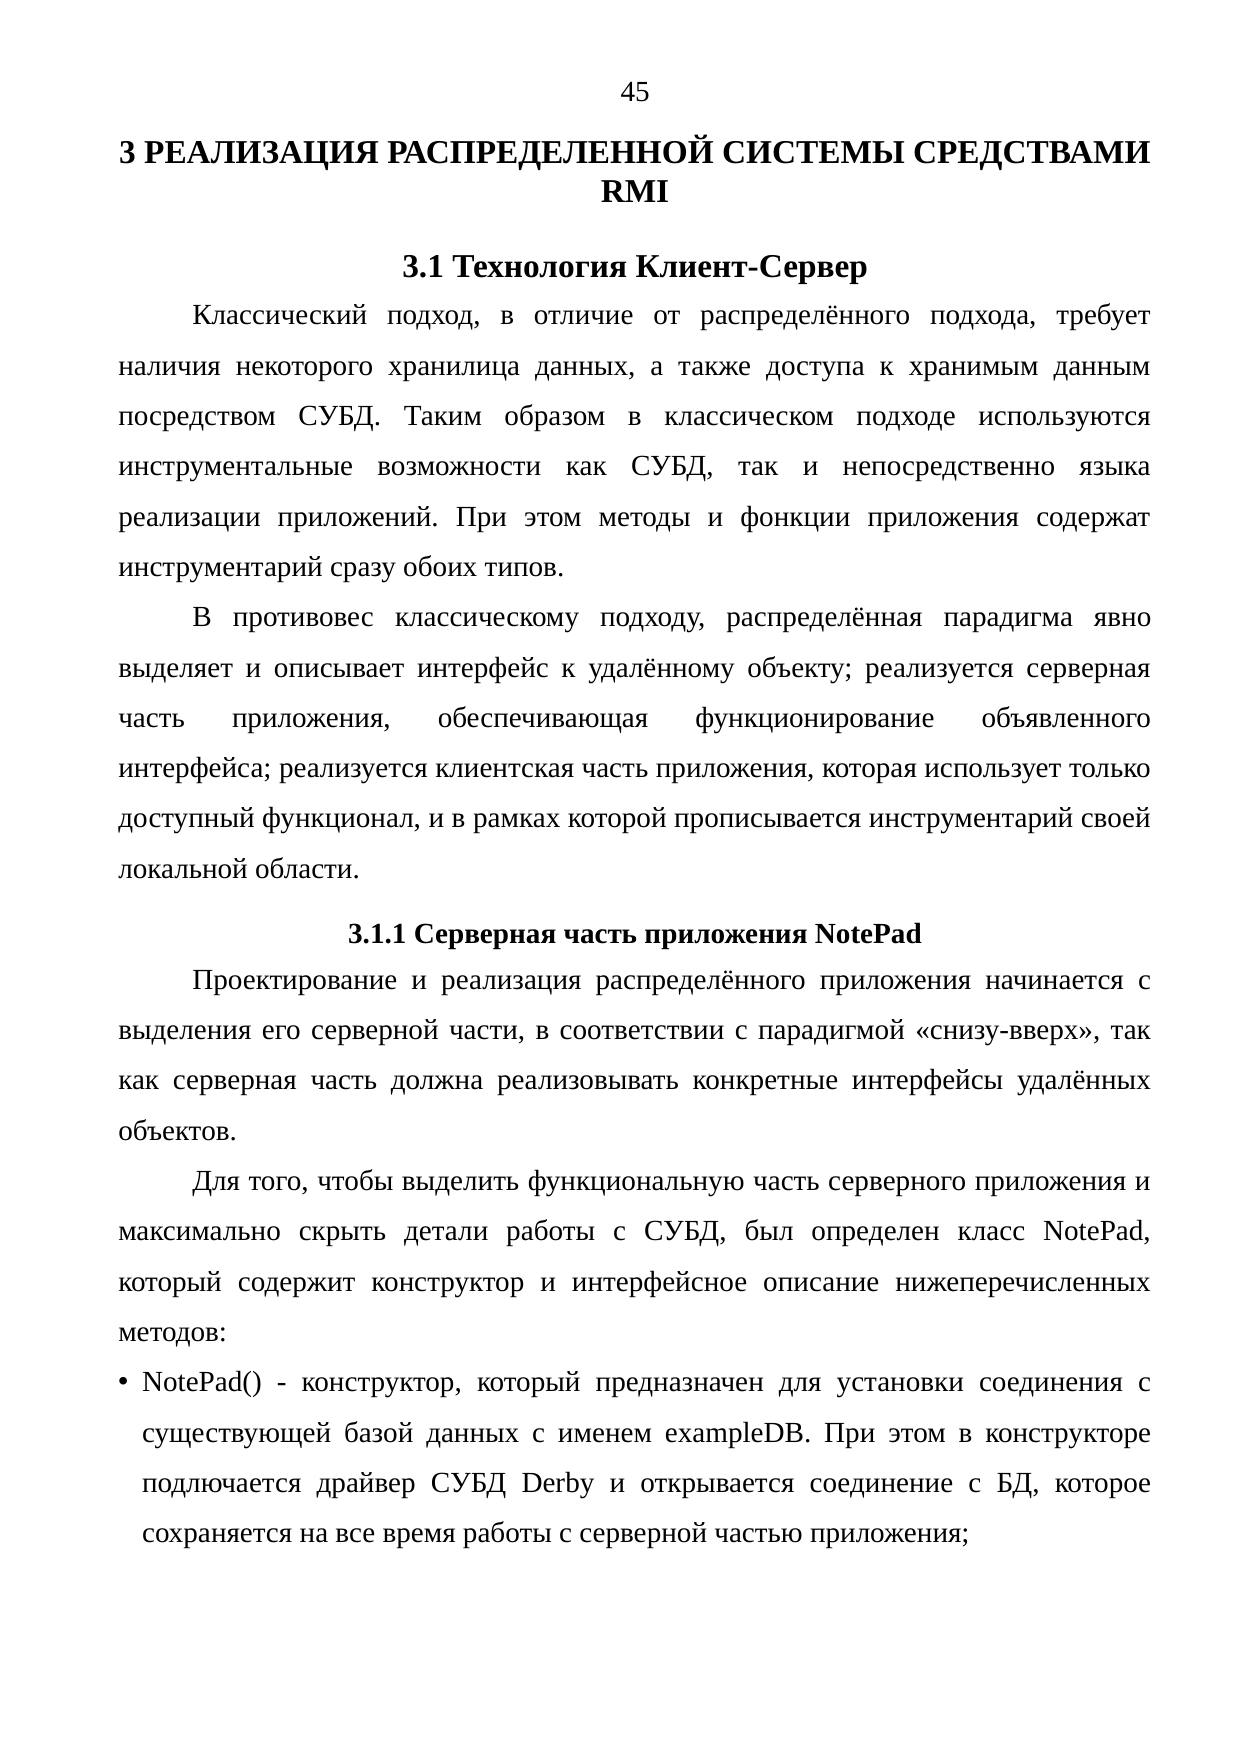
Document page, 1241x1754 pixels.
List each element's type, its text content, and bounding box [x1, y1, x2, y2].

subtitle 3.1.1 Серверная часть приложения NotePad [118, 916, 1152, 949]
text В противовес классическому подходу, распределённая парадигма явно выделяет и описывает интерфейс к удалённому объекту; реализуется серверная часть приложения, обеспечивающая функционирование объявленного интерфейса; реализуется клиентская часть приложения, которая использует только доступный функционал, и в рамках которой прописывается инструментарий своей локальной области. [118, 599, 1152, 884]
subtitle 3.1 Технология Клиент-Сервер [118, 247, 1152, 285]
list NotePad() - конструктор, который предназначен для установки соединения с существующей базой данных с именем exampleDB. При этом в конструкторе подлючается драйвер СУБД Derby и открывается соединение с БД, которое сохраняется на все время работы с серверной частью приложения; [118, 1364, 1152, 1549]
text Классический подход, в отличие от распределённого подхода, требует наличия некоторого хранилица данных, а также доступа к хранимым данным посредством СУБД. Таким образом в классическом подходе используются инструментальные возможности как СУБД, так и непосредственно языка реализации приложений. При этом методы и фонкции приложения содержат инструментарий сразу обоих типов. [118, 297, 1152, 583]
text Проектирование и реализация распределённого приложения начинается с выделения его серверной части, в соответствии с парадигмой «снизу-вверх», так как серверная часть должна реализовывать конкретные интерфейсы удалённых объектов. [118, 962, 1152, 1146]
text Для того, чтобы выделить функциональную часть серверного приложения и максимально скрыть детали работы с СУБД, был определен класс NotePad, который содержит конструктор и интерфейсное описание нижеперечисленных методов: [118, 1163, 1152, 1348]
subtitle 3 реализация распределенной системы средствами RMI [118, 132, 1152, 209]
